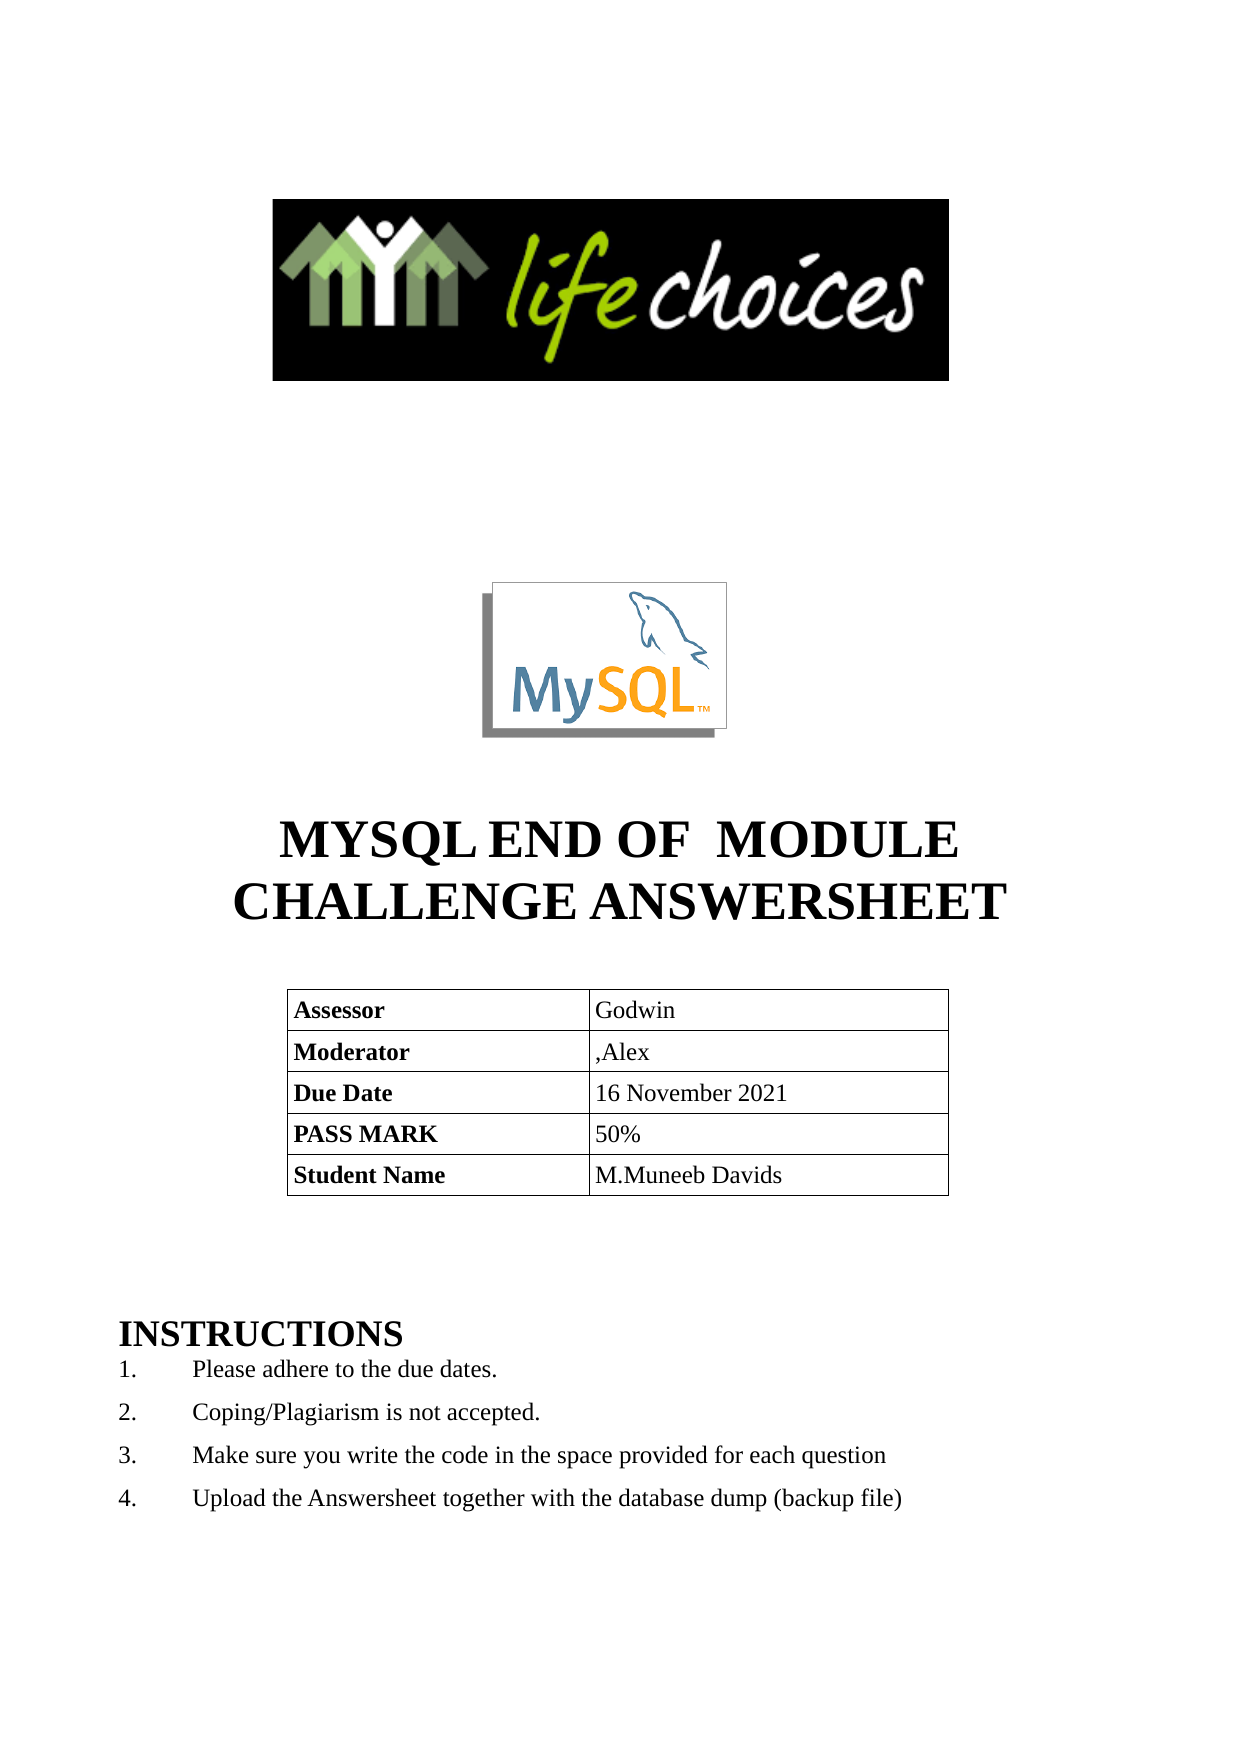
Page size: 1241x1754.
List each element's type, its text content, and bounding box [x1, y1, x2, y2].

text 2. Coping/Plagiarism is not accepted. [118, 1397, 1122, 1426]
picture [272, 199, 949, 381]
text INSTRUCTIONS [118, 1311, 1122, 1354]
table_header Godwin [590, 990, 948, 1030]
table_cell 16 November 2021 [590, 1072, 948, 1112]
text 3. Make sure you write the code in the space provided for each question [118, 1440, 1122, 1469]
text MYSQL END OF MODULE CHALLENGE ANSWERSHEET [118, 807, 1122, 931]
text 4. Upload the Answersheet together with the database dump (backup file) [118, 1483, 1122, 1512]
table_cell Due Date [288, 1072, 589, 1112]
table_cell M.Muneeb Davids [590, 1155, 948, 1195]
table_cell Moderator [288, 1031, 589, 1071]
table_cell ,Alex [590, 1031, 948, 1071]
picture [493, 583, 726, 728]
table_cell Student Name [288, 1155, 589, 1195]
table_cell PASS MARK [288, 1114, 589, 1154]
text 1. Please adhere to the due dates. [118, 1354, 1122, 1383]
table_cell 50% [590, 1114, 948, 1154]
table_header Assessor [288, 990, 589, 1030]
